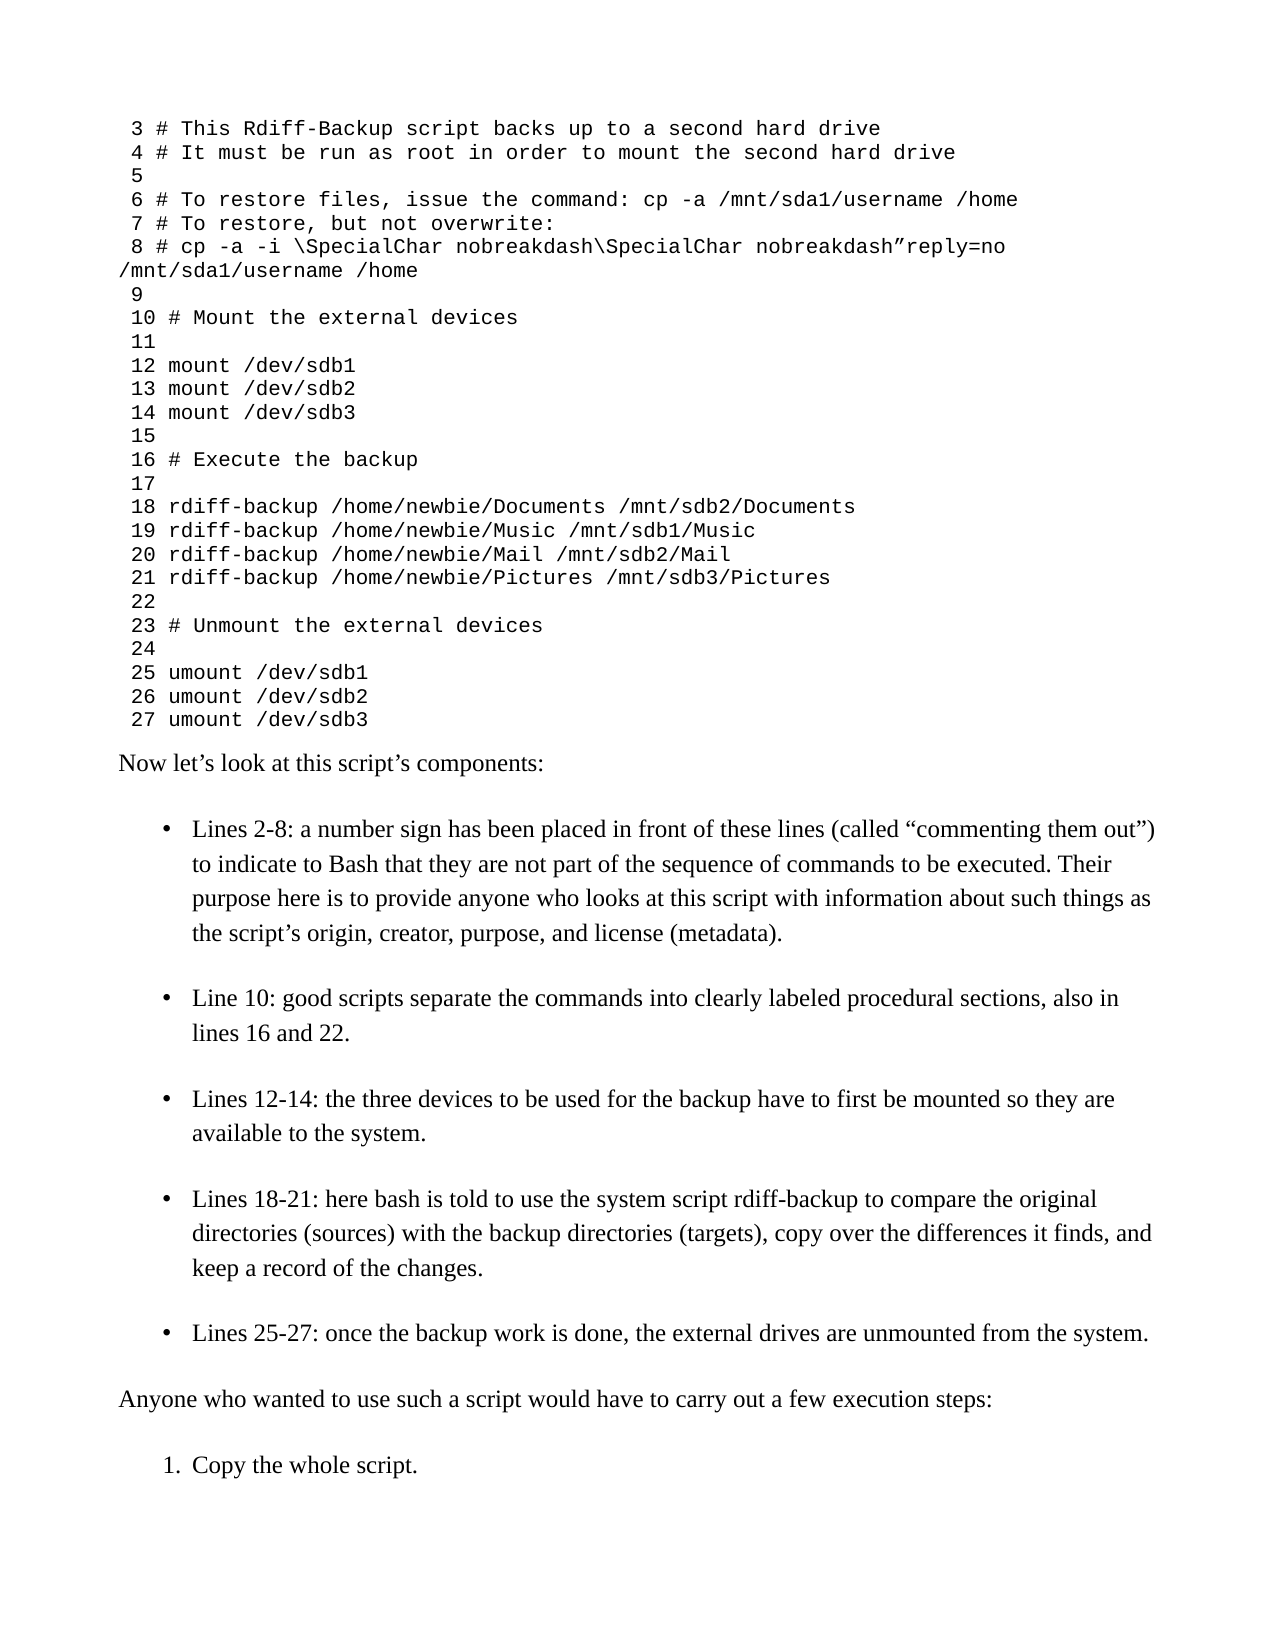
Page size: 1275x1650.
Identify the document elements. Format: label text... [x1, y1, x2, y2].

text Anyone who wanted to use such a script would have to carry out a few execution steps: [118, 1384, 1157, 1413]
text 24 [118, 638, 1157, 662]
text 3 # This Rdiff-Backup script backs up to a second hard drive [118, 118, 1157, 142]
text 20 rdiff-backup /home/newbie/Mail /mnt/sdb2/Mail [118, 544, 1157, 567]
text 5 [118, 165, 1157, 189]
text Now let’s look at this script’s components: [118, 748, 1157, 777]
list Lines 18-21: here bash is told to use the system script rdiff-backup to compare the original directories (sources) with the backup directories (targets), copy over the differences it finds, and keep a record of the changes. [162, 1184, 1157, 1282]
text 4 # It must be run as root in order to mount the second hard drive [118, 142, 1157, 165]
text 15 [118, 426, 1157, 449]
list Lines 2-8: a number sign has been placed in front of these lines (called “commenting them out”) to indicate to Bash that they are not part of the sequence of commands to be executed. Their purpose here is to provide anyone who looks at this script with information about such things as the script’s origin, creator, purpose, and license (metadata). [162, 814, 1157, 946]
text 9 [118, 284, 1157, 307]
text 11 [118, 331, 1157, 354]
text 7 # To restore, but not overwrite: [118, 213, 1157, 236]
text 13 mount /dev/sdb2 [118, 378, 1157, 402]
text 10 # Mount the external devices [118, 307, 1157, 331]
list Copy the whole script. [162, 1450, 1157, 1479]
text 21 rdiff-backup /home/newbie/Pictures /mnt/sdb3/Pictures [118, 567, 1157, 591]
list Line 10: good scripts separate the commands into clearly labeled procedural sections, also in lines 16 and 22. [162, 983, 1157, 1047]
text 6 # To restore files, issue the command: cp -a /mnt/sda1/username /home [118, 189, 1157, 213]
text 27 umount /dev/sdb3 [118, 709, 1157, 733]
text 14 mount /dev/sdb3 [118, 402, 1157, 426]
text 16 # Execute the backup [118, 449, 1157, 473]
text 8 # cp -a -i \SpecialChar nobreakdash\SpecialChar nobreakdash”reply=no /mnt/sda1/username /home [118, 236, 1157, 284]
text 26 umount /dev/sdb2 [118, 686, 1157, 709]
list Lines 25-27: once the backup work is done, the external drives are unmounted from the system. [162, 1318, 1157, 1347]
text 25 umount /dev/sdb1 [118, 662, 1157, 686]
text 18 rdiff-backup /home/newbie/Documents /mnt/sdb2/Documents [118, 496, 1157, 520]
text 23 # Unmount the external devices [118, 615, 1157, 638]
text 19 rdiff-backup /home/newbie/Music /mnt/sdb1/Music [118, 520, 1157, 544]
text 17 [118, 473, 1157, 496]
text 12 mount /dev/sdb1 [118, 354, 1157, 378]
text 22 [118, 591, 1157, 615]
list Lines 12-14: the three devices to be used for the backup have to first be mounted so they are available to the system. [162, 1084, 1157, 1147]
